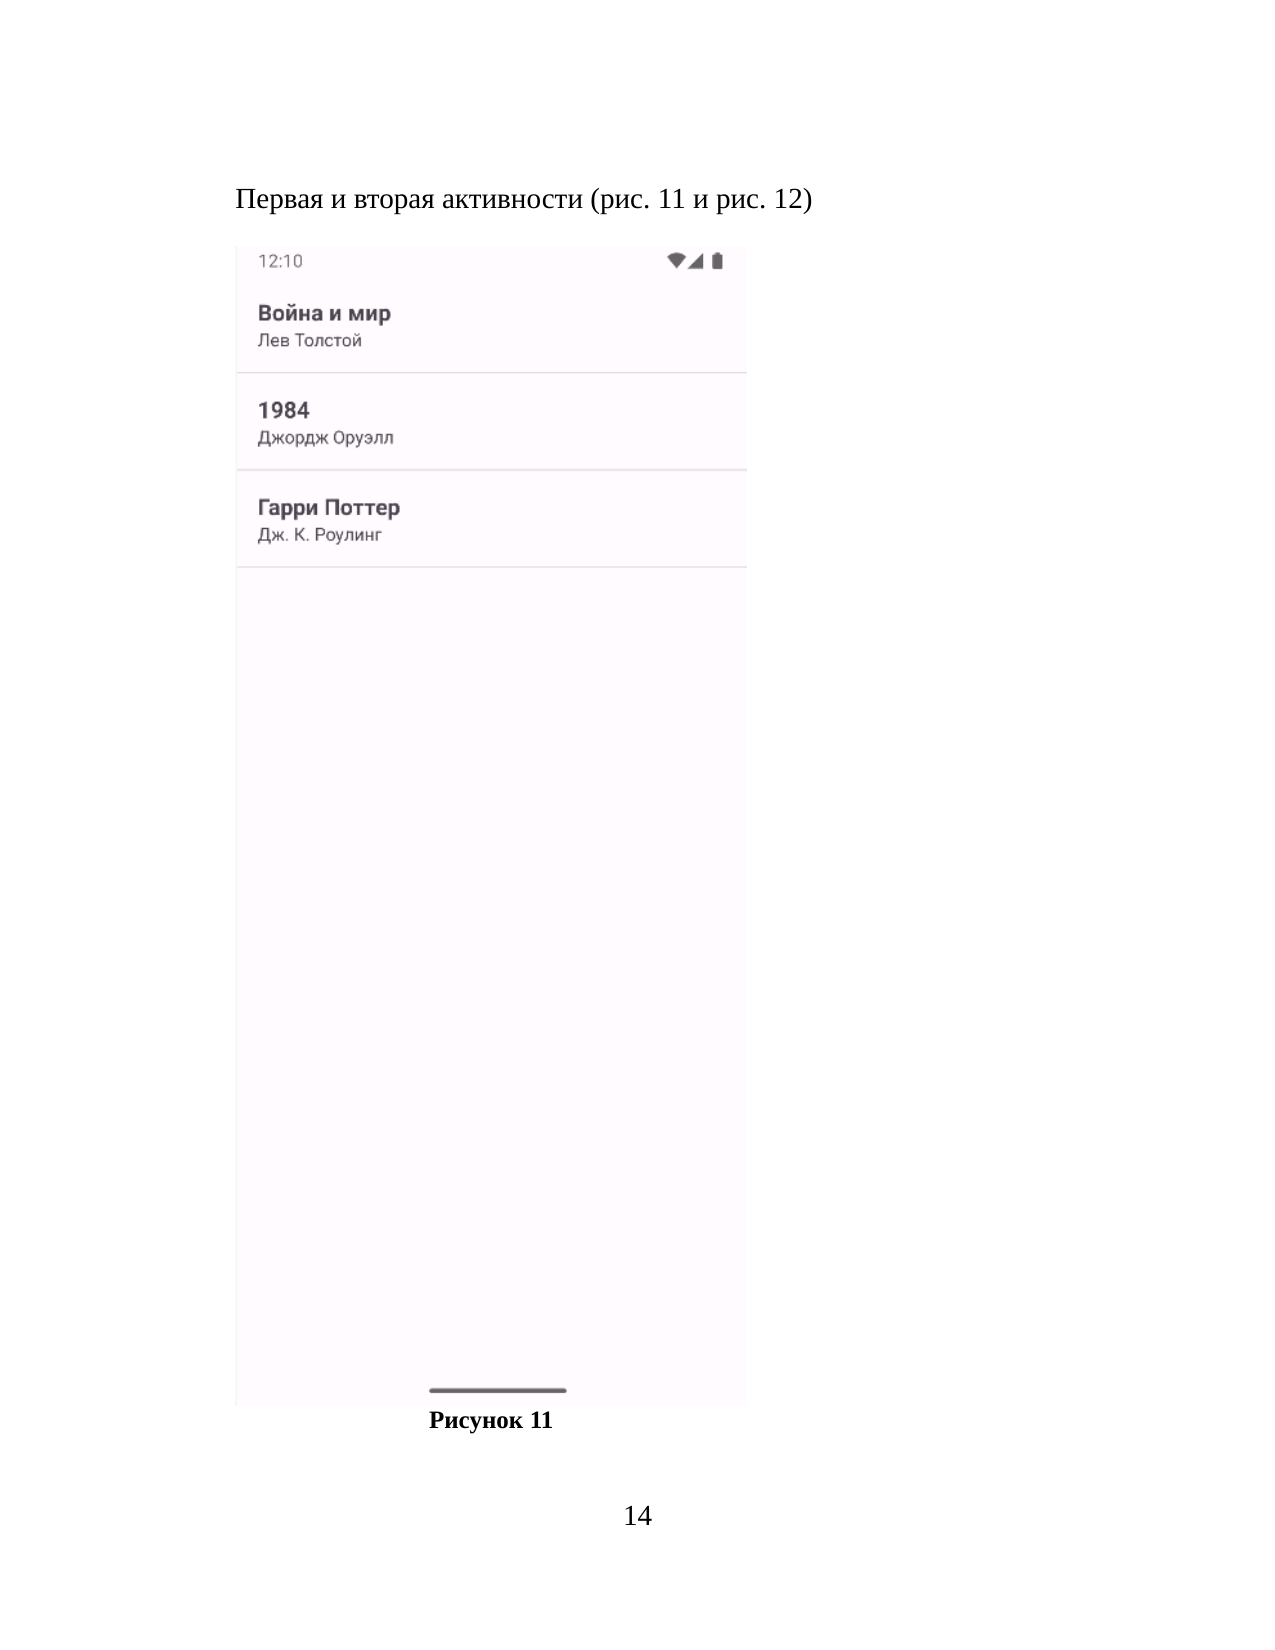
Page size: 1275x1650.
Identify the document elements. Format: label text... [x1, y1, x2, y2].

text Первая и вторая активности (рис. 11 и рис. 12) [118, 181, 1157, 215]
picture [235, 246, 747, 1406]
text Рисунок 11 [235, 1406, 747, 1434]
